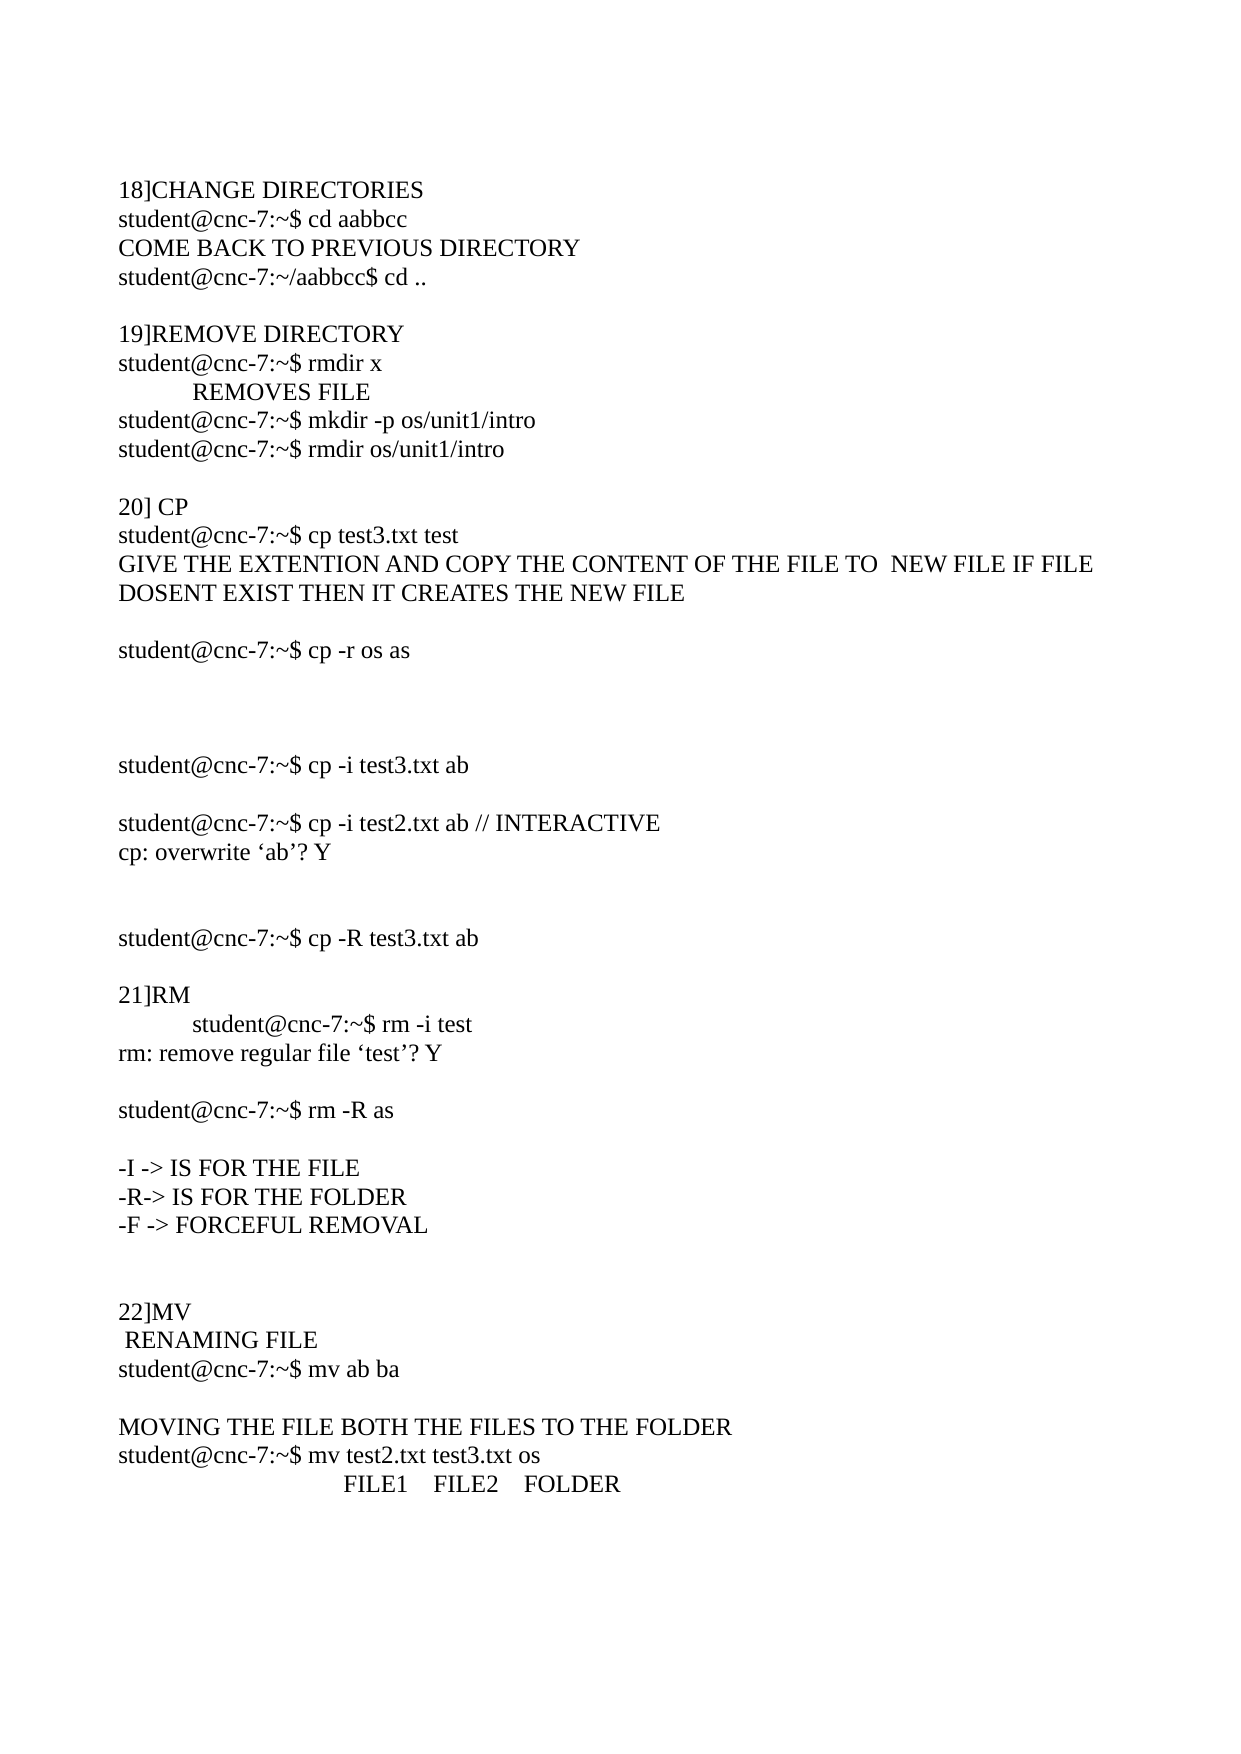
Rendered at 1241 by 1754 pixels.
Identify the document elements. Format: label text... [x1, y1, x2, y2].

text student@cnc-7:~$ rmdir os/unit1/intro [118, 434, 1122, 463]
text COME BACK TO PREVIOUS DIRECTORY [118, 233, 1122, 262]
text 19]REMOVE DIRECTORY [118, 319, 1122, 348]
text 21]RM [118, 981, 1122, 1009]
text rm: remove regular file ‘test’? Y [118, 1038, 1122, 1067]
text student@cnc-7:~$ cp -i test3.txt ab [118, 751, 1122, 779]
text student@cnc-7:~$ mkdir -p os/unit1/intro [118, 406, 1122, 434]
text FILE1 FILE2 FOLDER [118, 1469, 1122, 1498]
text student@cnc-7:~$ cd aabbcc [118, 204, 1122, 233]
text student@cnc-7:~$ cp -i test2.txt ab // INTERACTIVE [118, 808, 1122, 837]
text student@cnc-7:~$ cp test3.txt test [118, 521, 1122, 549]
text student@cnc-7:~$ mv test2.txt test3.txt os [118, 1441, 1122, 1469]
text student@cnc-7:~$ rmdir x [118, 348, 1122, 377]
text RENAMING FILE [118, 1326, 1122, 1354]
text cp: overwrite ‘ab’? Y [118, 837, 1122, 866]
text student@cnc-7:~$ rm -i test [118, 1009, 1122, 1038]
text -I -> IS FOR THE FILE [118, 1153, 1122, 1182]
text student@cnc-7:~$ rm -R as [118, 1096, 1122, 1124]
text student@cnc-7:~$ cp -r os as [118, 636, 1122, 664]
text -R-> IS FOR THE FOLDER [118, 1182, 1122, 1211]
text -F -> FORCEFUL REMOVAL [118, 1211, 1122, 1239]
text GIVE THE EXTENTION AND COPY THE CONTENT OF THE FILE TO NEW FILE IF FILE DOSENT EXIST THEN IT CREATES THE NEW FILE [118, 549, 1122, 607]
text 22]MV [118, 1297, 1122, 1326]
text REMOVES FILE [118, 377, 1122, 406]
text 18]CHANGE DIRECTORIES [118, 176, 1122, 204]
text student@cnc-7:~$ mv ab ba [118, 1354, 1122, 1383]
text student@cnc-7:~$ cp -R test3.txt ab [118, 923, 1122, 952]
text student@cnc-7:~/aabbcc$ cd .. [118, 262, 1122, 291]
text MOVING THE FILE BOTH THE FILES TO THE FOLDER [118, 1412, 1122, 1441]
text 20] CP [118, 492, 1122, 521]
